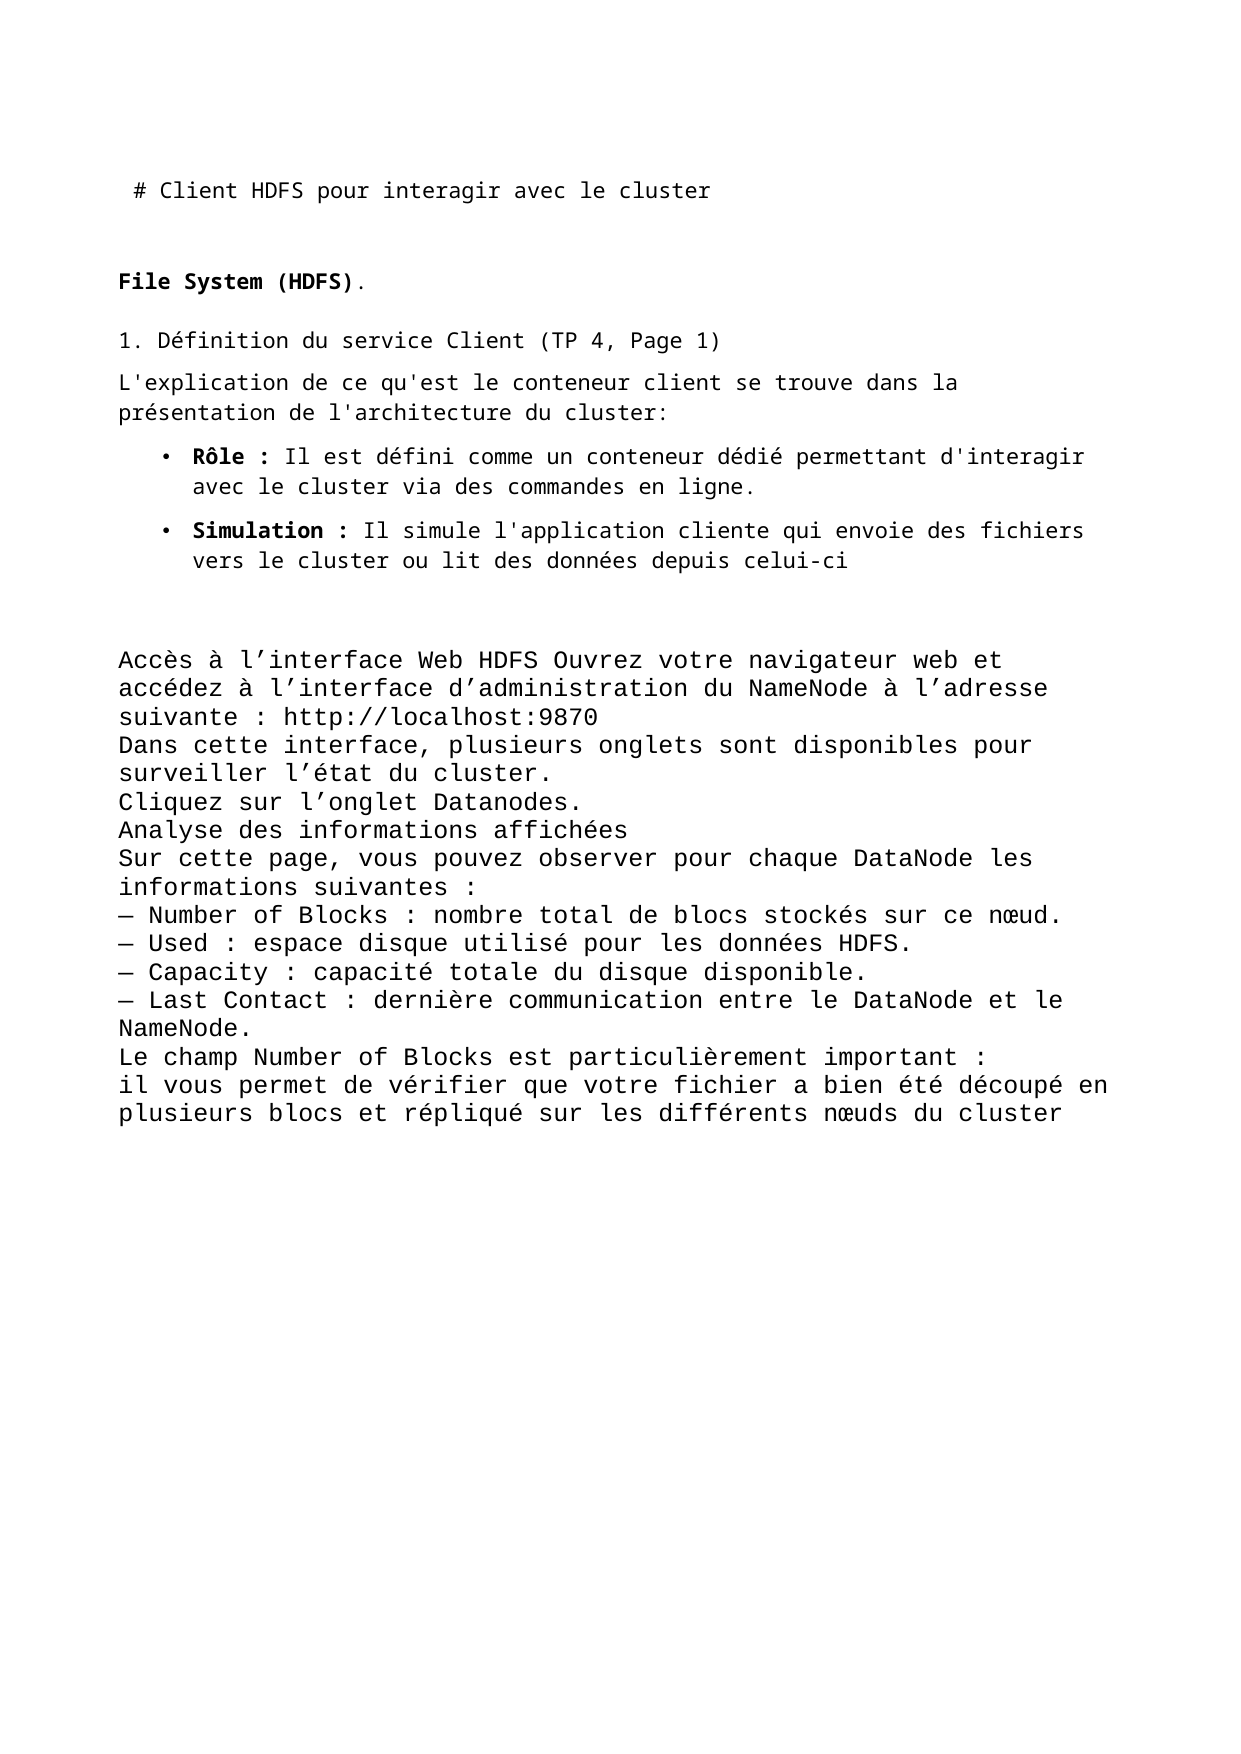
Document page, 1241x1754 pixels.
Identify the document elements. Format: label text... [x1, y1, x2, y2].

text L'explication de ce qu'est le conteneur client se trouve dans la présentation de l'architecture du cluster: [118, 367, 1122, 426]
text Le champ Number of Blocks est particulièrement important : [118, 1044, 1122, 1072]
text Cliquez sur l’onglet Datanodes. [118, 789, 1122, 817]
text — Last Contact : dernière communication entre le DataNode et le NameNode. [118, 987, 1122, 1044]
text Analyse des informations affichées [118, 817, 1122, 846]
text — Number of Blocks : nombre total de blocs stockés sur ce nœud. [118, 902, 1122, 931]
list Rôle : Il est défini comme un conteneur dédié permettant d'interagir avec le cluster via des commandes en ligne. [162, 441, 1122, 501]
subtitle 1. Définition du service Client (TP 4, Page 1) [118, 324, 1122, 354]
text Accès à l’interface Web HDFS Ouvrez votre navigateur web et accédez à l’interface d’administration du NameNode à l’adresse suivante : http://localhost:9870 [118, 647, 1122, 732]
text # Client HDFS pour interagir avec le cluster [118, 175, 1122, 206]
text — Capacity : capacité totale du disque disponible. [118, 959, 1122, 987]
text Dans cette interface, plusieurs onglets sont disponibles pour surveiller l’état du cluster. [118, 732, 1122, 789]
text Sur cette page, vous pouvez observer pour chaque DataNode les informations suivantes : [118, 846, 1122, 902]
text File System (HDFS). [118, 266, 1122, 295]
list Simulation : Il simule l'application cliente qui envoie des fichiers vers le cluster ou lit des données depuis celui-ci [162, 515, 1122, 575]
text — Used : espace disque utilisé pour les données HDFS. [118, 931, 1122, 959]
text il vous permet de vérifier que votre fichier a bien été découpé en plusieurs blocs et répliqué sur les différents nœuds du cluster [118, 1072, 1122, 1129]
